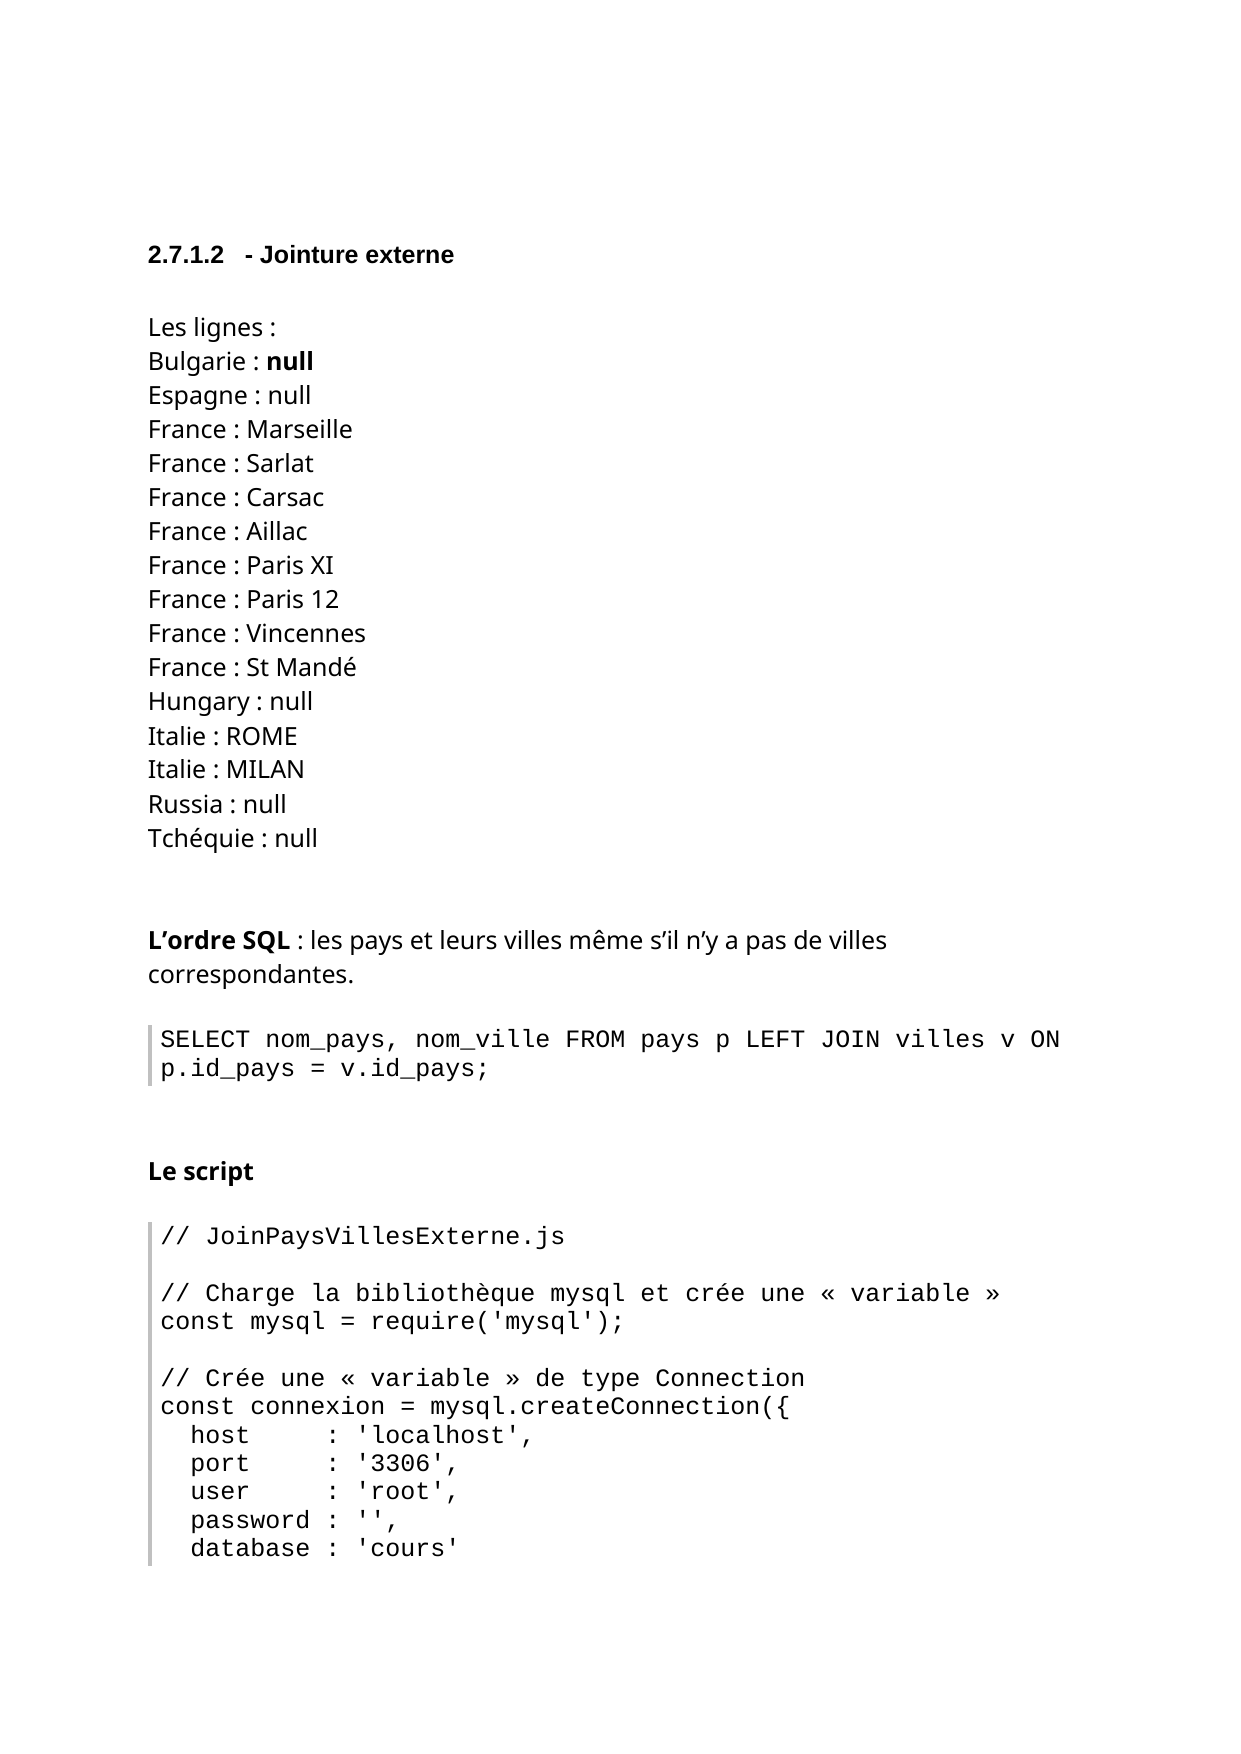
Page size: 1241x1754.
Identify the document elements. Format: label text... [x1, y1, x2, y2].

text const mysql = require('mysql'); [152, 1309, 1092, 1337]
text const connexion = mysql.createConnection({ [152, 1394, 1092, 1422]
text Tchéquie : null [148, 820, 1092, 854]
text France : Aillac [148, 514, 1092, 548]
text France : Sarlat [148, 446, 1092, 480]
text SELECT nom_pays, nom_ville FROM pays p LEFT JOIN villes v ON p.id_pays = v.id_pays; [152, 1025, 1092, 1086]
text Espagne : null [148, 377, 1092, 412]
text Russia : null [148, 786, 1092, 820]
text France : Vincennes [148, 616, 1092, 650]
text user : 'root', [152, 1479, 1092, 1507]
subtitle - Jointure externe [148, 240, 1092, 269]
text password : '', [152, 1507, 1092, 1536]
text port : '3306', [152, 1451, 1092, 1479]
text L’ordre SQL : les pays et leurs villes même s’il n’y a pas de villes correspondantes. [148, 922, 1092, 991]
text database : 'cours' [152, 1536, 1092, 1566]
text Hungary : null [148, 684, 1092, 718]
text // Charge la bibliothèque mysql et crée une « variable » [152, 1281, 1092, 1309]
text France : Paris XI [148, 548, 1092, 582]
text host : 'localhost', [152, 1422, 1092, 1451]
text France : Carsac [148, 480, 1092, 514]
text France : Paris 12 [148, 582, 1092, 616]
text Le script [148, 1154, 1092, 1188]
text // Crée une « variable » de type Connection [152, 1366, 1092, 1394]
text Italie : MILAN [148, 752, 1092, 786]
text // JoinPaysVillesExterne.js [152, 1222, 1092, 1252]
text France : Marseille [148, 412, 1092, 446]
text Les lignes : [148, 309, 1092, 343]
text Italie : ROME [148, 718, 1092, 752]
text Bulgarie : null [148, 343, 1092, 377]
text France : St Mandé [148, 650, 1092, 684]
